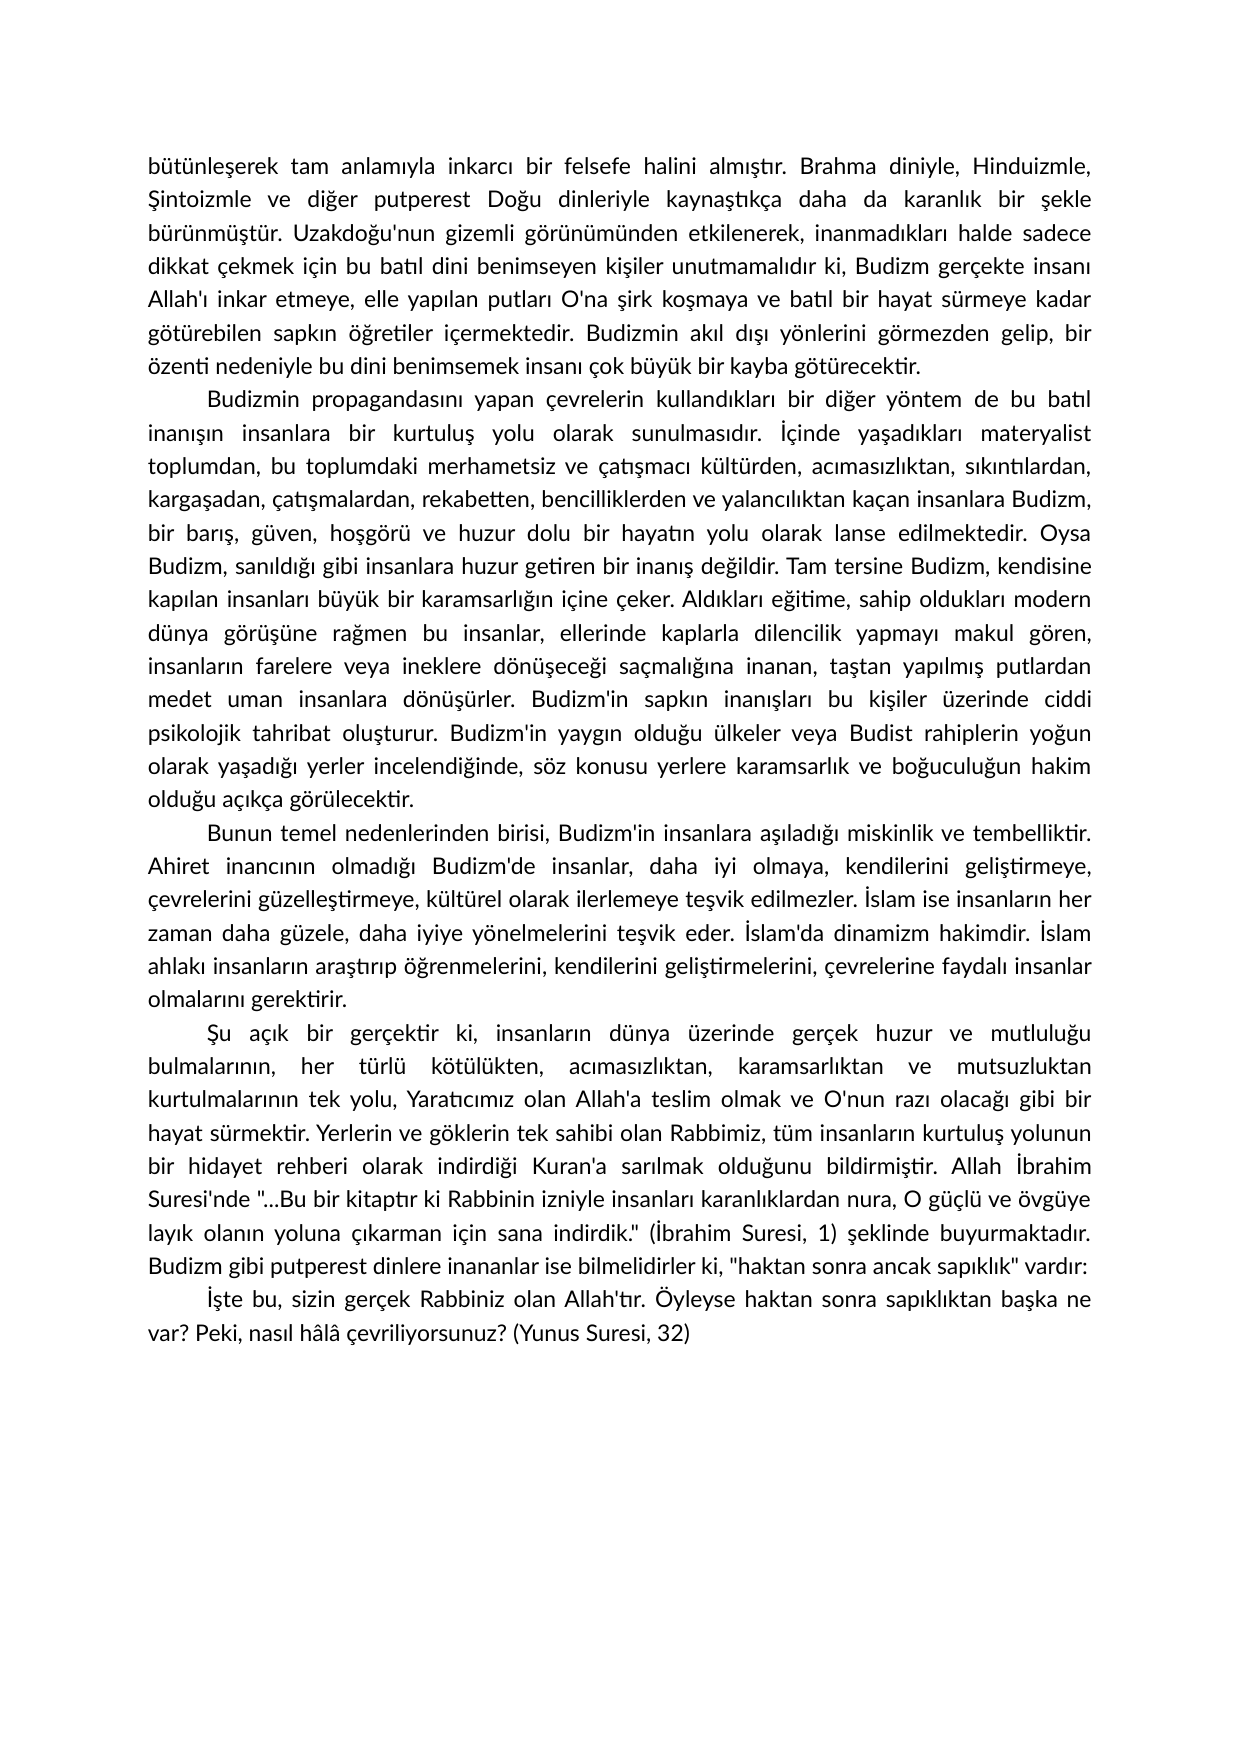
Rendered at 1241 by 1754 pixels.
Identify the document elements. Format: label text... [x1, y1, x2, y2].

text Budizmin propagandasını yapan çevrelerin kullandıkları bir diğer yöntem de bu batıl inanışın insanlara bir kurtuluş yolu olarak sunulmasıdır. İçinde yaşadıkları materyalist toplumdan, bu toplumdaki merhametsiz ve çatışmacı kültürden, acımasızlıktan, sıkıntılardan, kargaşadan, çatışmalardan, rekabetten, bencilliklerden ve yalancılıktan kaçan insanlara Budizm, bir barış, güven, hoşgörü ve huzur dolu bir hayatın yolu olarak lanse edilmektedir. Oysa Budizm, sanıldığı gibi insanlara huzur getiren bir inanış değildir. Tam tersine Budizm, kendisine kapılan insanları büyük bir karamsarlığın içine çeker. Aldıkları eğitime, sahip oldukları modern dünya görüşüne rağmen bu insanlar, ellerinde kaplarla dilencilik yapmayı makul gören, insanların farelere veya ineklere dönüşeceği saçmalığına inanan, taştan yapılmış putlardan medet uman insanlara dönüşürler. Budizm'in sapkın inanışları bu kişiler üzerinde ciddi psikolojik tahribat oluşturur. Budizm'in yaygın olduğu ülkeler veya Budist rahiplerin yoğun olarak yaşadığı yerler incelendiğinde, söz konusu yerlere karamsarlık ve boğuculuğun hakim olduğu açıkça görülecektir. [148, 381, 1093, 814]
text bütünleşerek tam anlamıyla inkarcı bir felsefe halini almıştır. Brahma diniyle, Hinduizmle, Şintoizmle ve diğer putperest Doğu dinleriyle kaynaştıkça daha da karanlık bir şekle bürünmüştür. Uzakdoğu'nun gizemli görünümünden etkilenerek, inanmadıkları halde sadece dikkat çekmek için bu batıl dini benimseyen kişiler unutmamalıdır ki, Budizm gerçekte insanı Allah'ı inkar etmeye, elle yapılan putları O'na şirk koşmaya ve batıl bir hayat sürmeye kadar götürebilen sapkın öğretiler içermektedir. Budizmin akıl dışı yönlerini görmezden gelip, bir özenti nedeniyle bu dini benimsemek insanı çok büyük bir kayba götürecektir. [148, 148, 1093, 381]
text İşte bu, sizin gerçek Rabbiniz olan Allah'tır. Öyleyse haktan sonra sapıklıktan başka ne var? Peki, nasıl hâlâ çevriliyorsunuz? (Yunus Suresi, 32) [148, 1281, 1093, 1348]
text Şu açık bir gerçektir ki, insanların dünya üzerinde gerçek huzur ve mutluluğu bulmalarının, her türlü kötülükten, acımasızlıktan, karamsarlıktan ve mutsuzluktan kurtulmalarının tek yolu, Yaratıcımız olan Allah'a teslim olmak ve O'nun razı olacağı gibi bir hayat sürmektir. Yerlerin ve göklerin tek sahibi olan Rabbimiz, tüm insanların kurtuluş yolunun bir hidayet rehberi olarak indirdiği Kuran'a sarılmak olduğunu bildirmiştir. Allah İbrahim Suresi'nde "...Bu bir kitaptır ki Rabbinin izniyle insanları karanlıklardan nura, O güçlü ve övgüye layık olanın yoluna çıkarman için sana indirdik." (İbrahim Suresi, 1) şeklinde buyurmaktadır. Budizm gibi putperest dinlere inananlar ise bilmelidirler ki, "haktan sonra ancak sapıklık" vardır: [148, 1014, 1093, 1281]
text Bunun temel nedenlerinden birisi, Budizm'in insanlara aşıladığı miskinlik ve tembelliktir. Ahiret inancının olmadığı Budizm'de insanlar, daha iyi olmaya, kendilerini geliştirmeye, çevrelerini güzelleştirmeye, kültürel olarak ilerlemeye teşvik edilmezler. İslam ise insanların her zaman daha güzele, daha iyiye yönelmelerini teşvik eder. İslam'da dinamizm hakimdir. İslam ahlakı insanların araştırıp öğrenmelerini, kendilerini geliştirmelerini, çevrelerine faydalı insanlar olmalarını gerektirir. [148, 814, 1093, 1014]
